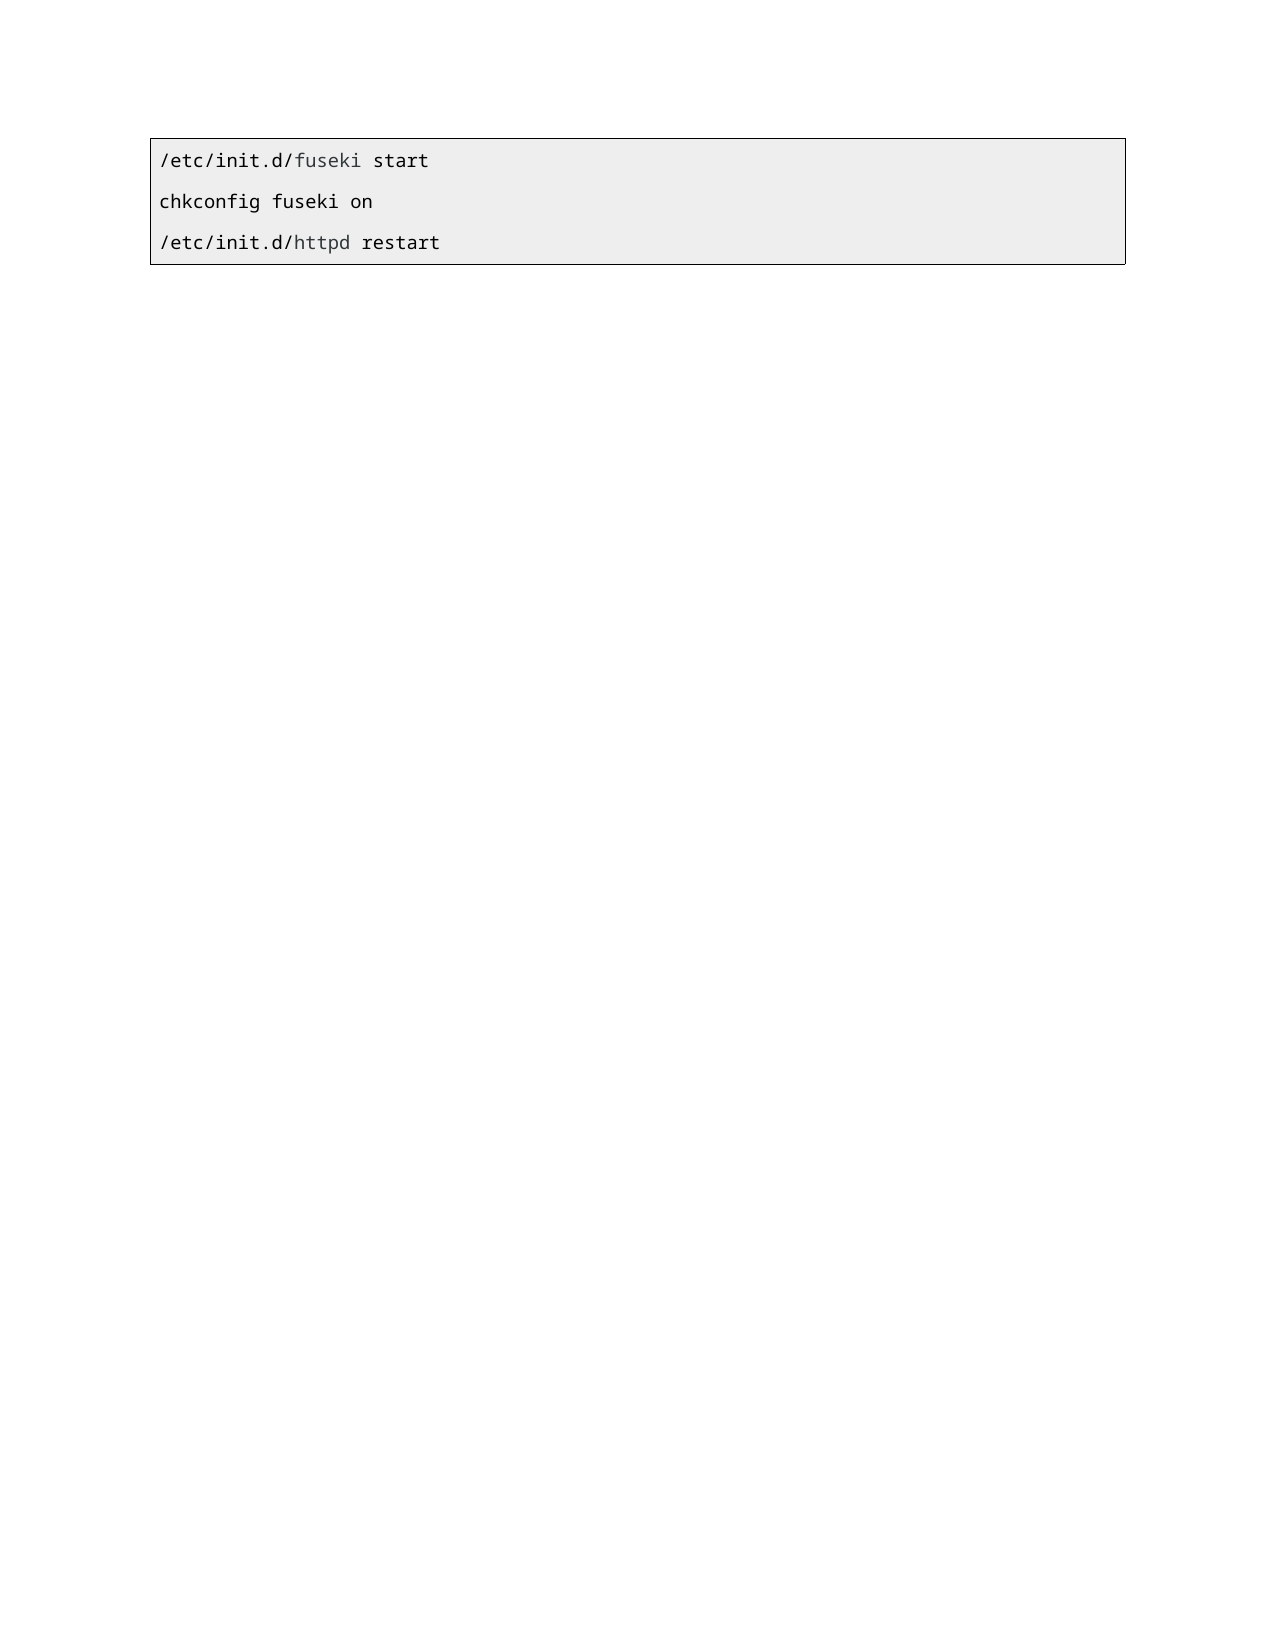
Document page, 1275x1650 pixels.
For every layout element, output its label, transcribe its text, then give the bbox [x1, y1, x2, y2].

text /etc/init.d/fuseki start [159, 147, 1116, 173]
text /etc/init.d/httpd restart [159, 229, 1116, 255]
text chkconfig fuseki on [159, 188, 1116, 214]
